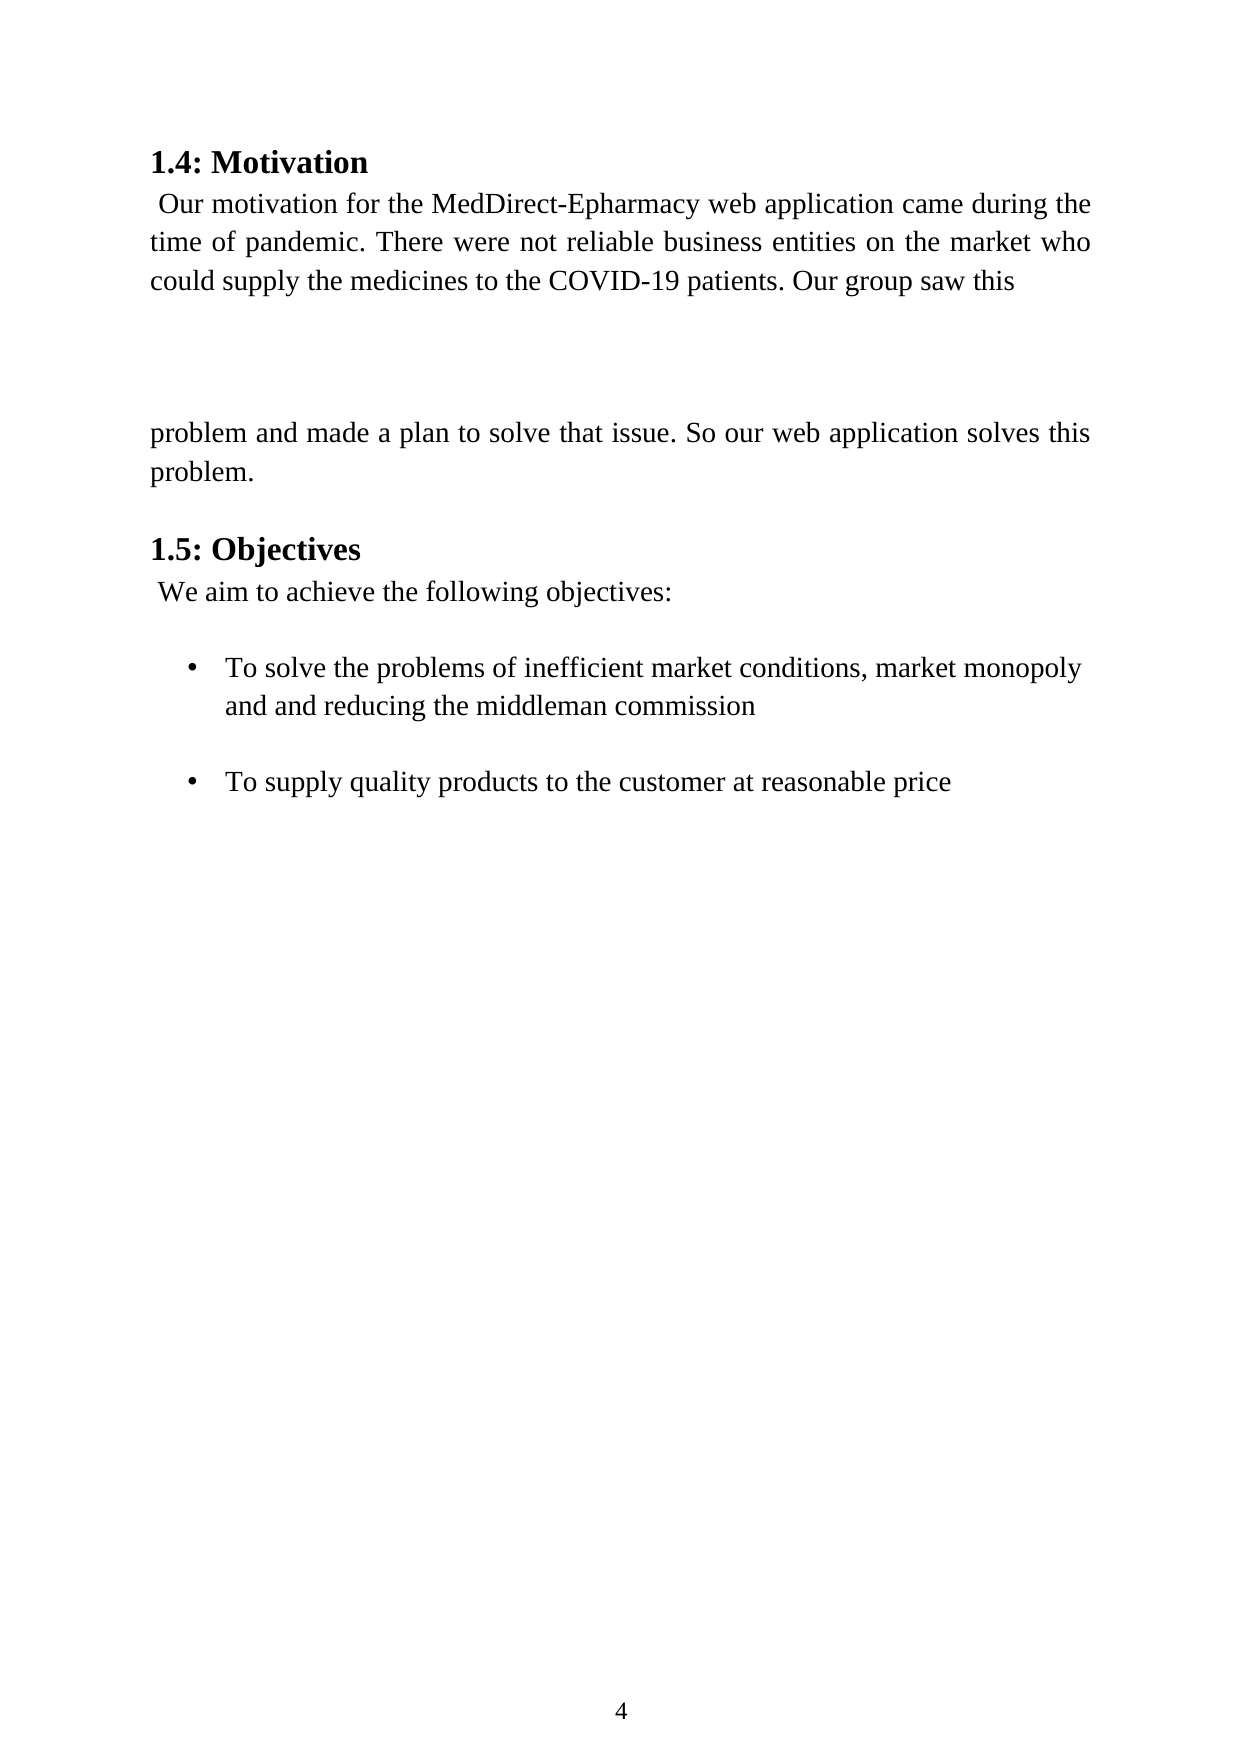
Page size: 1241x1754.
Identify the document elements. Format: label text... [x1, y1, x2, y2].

text We aim to achieve the following objectives: [150, 574, 1092, 607]
subtitle 1.5: Objectives [150, 530, 1092, 568]
subtitle 1.4: Motivation [150, 142, 1092, 180]
list To solve the problems of inefficient market conditions, market monopoly and and reducing the middleman commission [187, 650, 1092, 722]
text problem and made a plan to solve that issue. So our web application solves this problem. [150, 415, 1092, 487]
list To supply quality products to the customer at reasonable price [187, 764, 1092, 798]
text Our motivation for the MedDirect-Epharmacy web application came during the time of pandemic. There were not reliable business entities on the market who could supply the medicines to the COVID-19 patients. Our group saw this [150, 186, 1092, 297]
